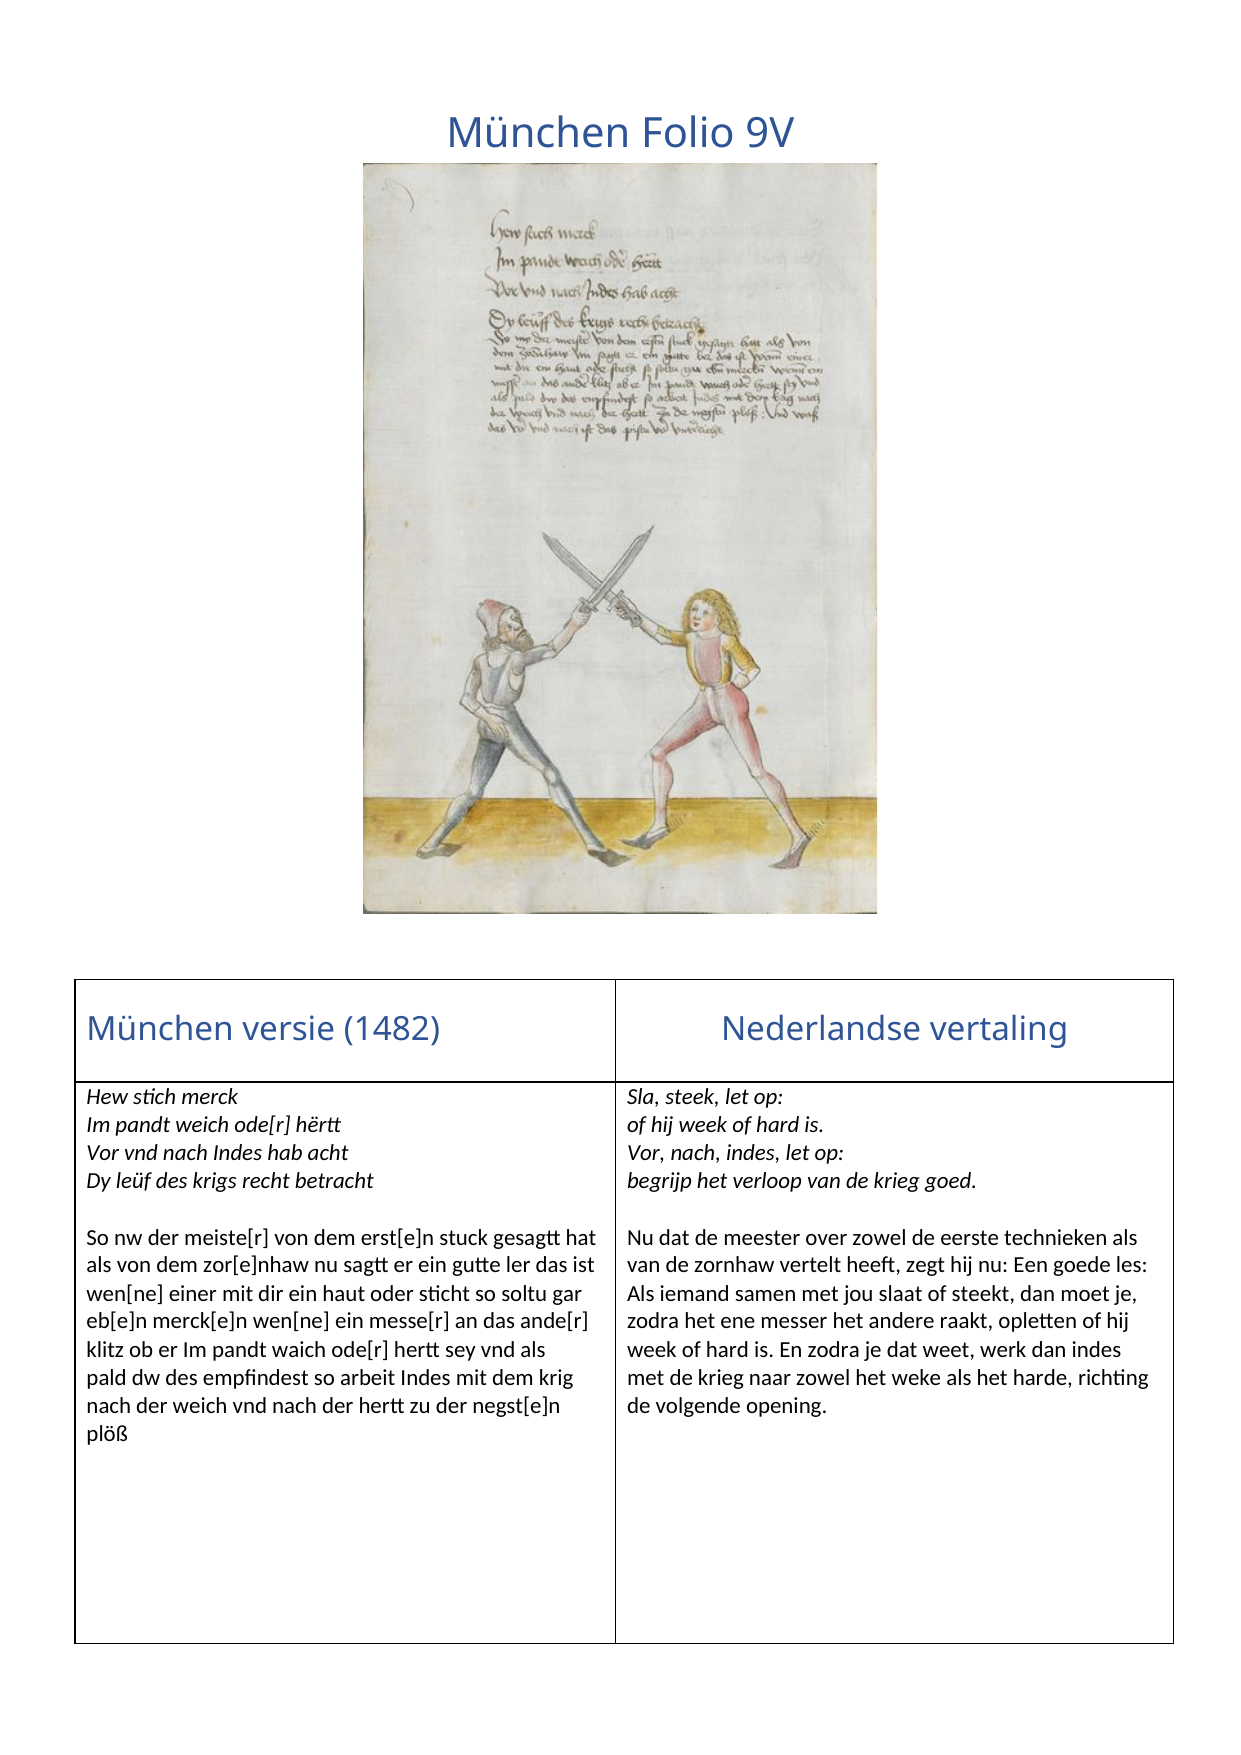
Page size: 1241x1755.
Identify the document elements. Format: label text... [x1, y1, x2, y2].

table_cell Hew stich merck Im pandt weich ode[r] hërtt Vor vnd nach Indes hab acht Dy leüf des krigs recht betracht So nw der meiste[r] von dem erst[e]n stuck gesagtt hat als von dem zor[e]nhaw nu sagtt er ein gutte ler das ist wen[ne] einer mit dir ein haut oder sticht so soltu gar eb[e]n merck[e]n wen[ne] ein messe[r] an das ande[r] klitz ob er Im pandt waich ode[r] hertt sey vnd als pald dw des empfindest so arbeit Indes mit dem krig nach der weich vnd nach der hertt zu der negst[e]n plöß [76, 1083, 615, 1643]
table_header München versie (1482) [76, 980, 615, 1081]
table_cell Sla, steek, let op: of hij week of hard is. Vor, nach, indes, let op: begrijp het verloop van de krieg goed. Nu dat de meester over zowel de eerste technieken als van de zornhaw vertelt heeft, zegt hij nu: Een goede les: Als iemand samen met jou slaat of steekt, dan moet je, zodra het ene messer het andere raakt, opletten of hij week of hard is. En zodra je dat weet, werk dan indes met de krieg naar zowel het weke als het harde, richting de volgende opening. [616, 1083, 1173, 1643]
picture [363, 163, 878, 914]
table_header Nederlandse vertaling [616, 980, 1173, 1081]
subtitle München Folio 9V [75, 103, 1165, 160]
